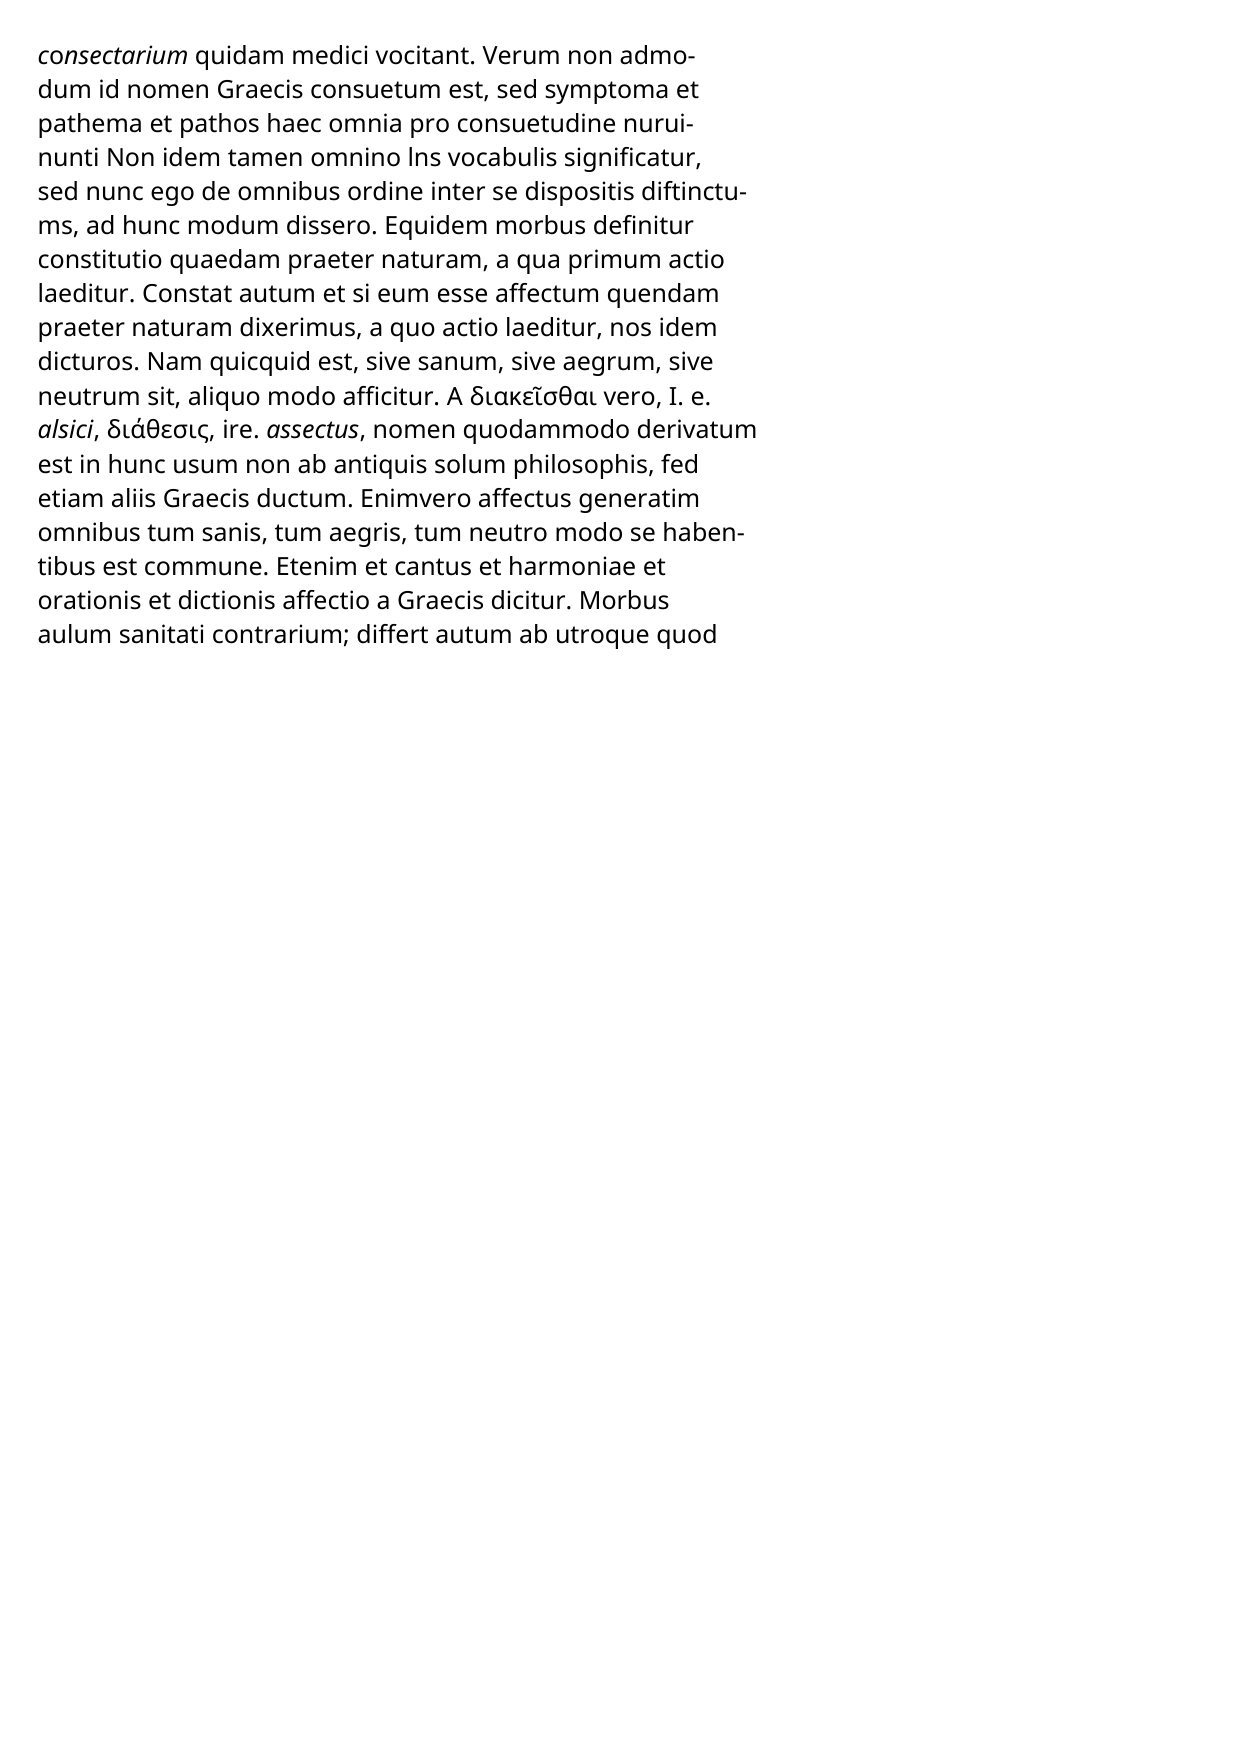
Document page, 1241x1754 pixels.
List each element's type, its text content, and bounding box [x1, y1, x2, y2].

text consectarium quidam medici vocitant. Verum non admo- dum id nomen Graecis consuetum est, sed symptoma et pathema et pathos haec omnia pro consuetudine nurui- nunti Non idem tamen omnino lns vocabulis significatur, sed nunc ego de omnibus ordine inter se dispositis diftinctu- ms, ad hunc modum dissero. Equidem morbus definitur constitutio quaedam praeter naturam, a qua primum actio laeditur. Constat autum et si eum esse affectum quendam praeter naturam dixerimus, a quo actio laeditur, nos idem dicturos. Nam quicquid est, sive sanum, sive aegrum, sive neutrum sit, aliquo modo afficitur. A διακεῖσθαι vero, I. e. alsici, διάθεσις, ire. assectus, nomen quodammodo derivatum est in hunc usum non ab antiquis solum philosophis, fed etiam aliis Graecis ductum. Enimvero affectus generatim omnibus tum sanis, tum aegris, tum neutro modo se haben- tibus est commune. Etenim et cantus et harmoniae et orationis et dictionis affectio a Graecis dicitur. Morbus aulum sanitati contrarium; differt autum ab utroque quod [37, 37, 1203, 651]
